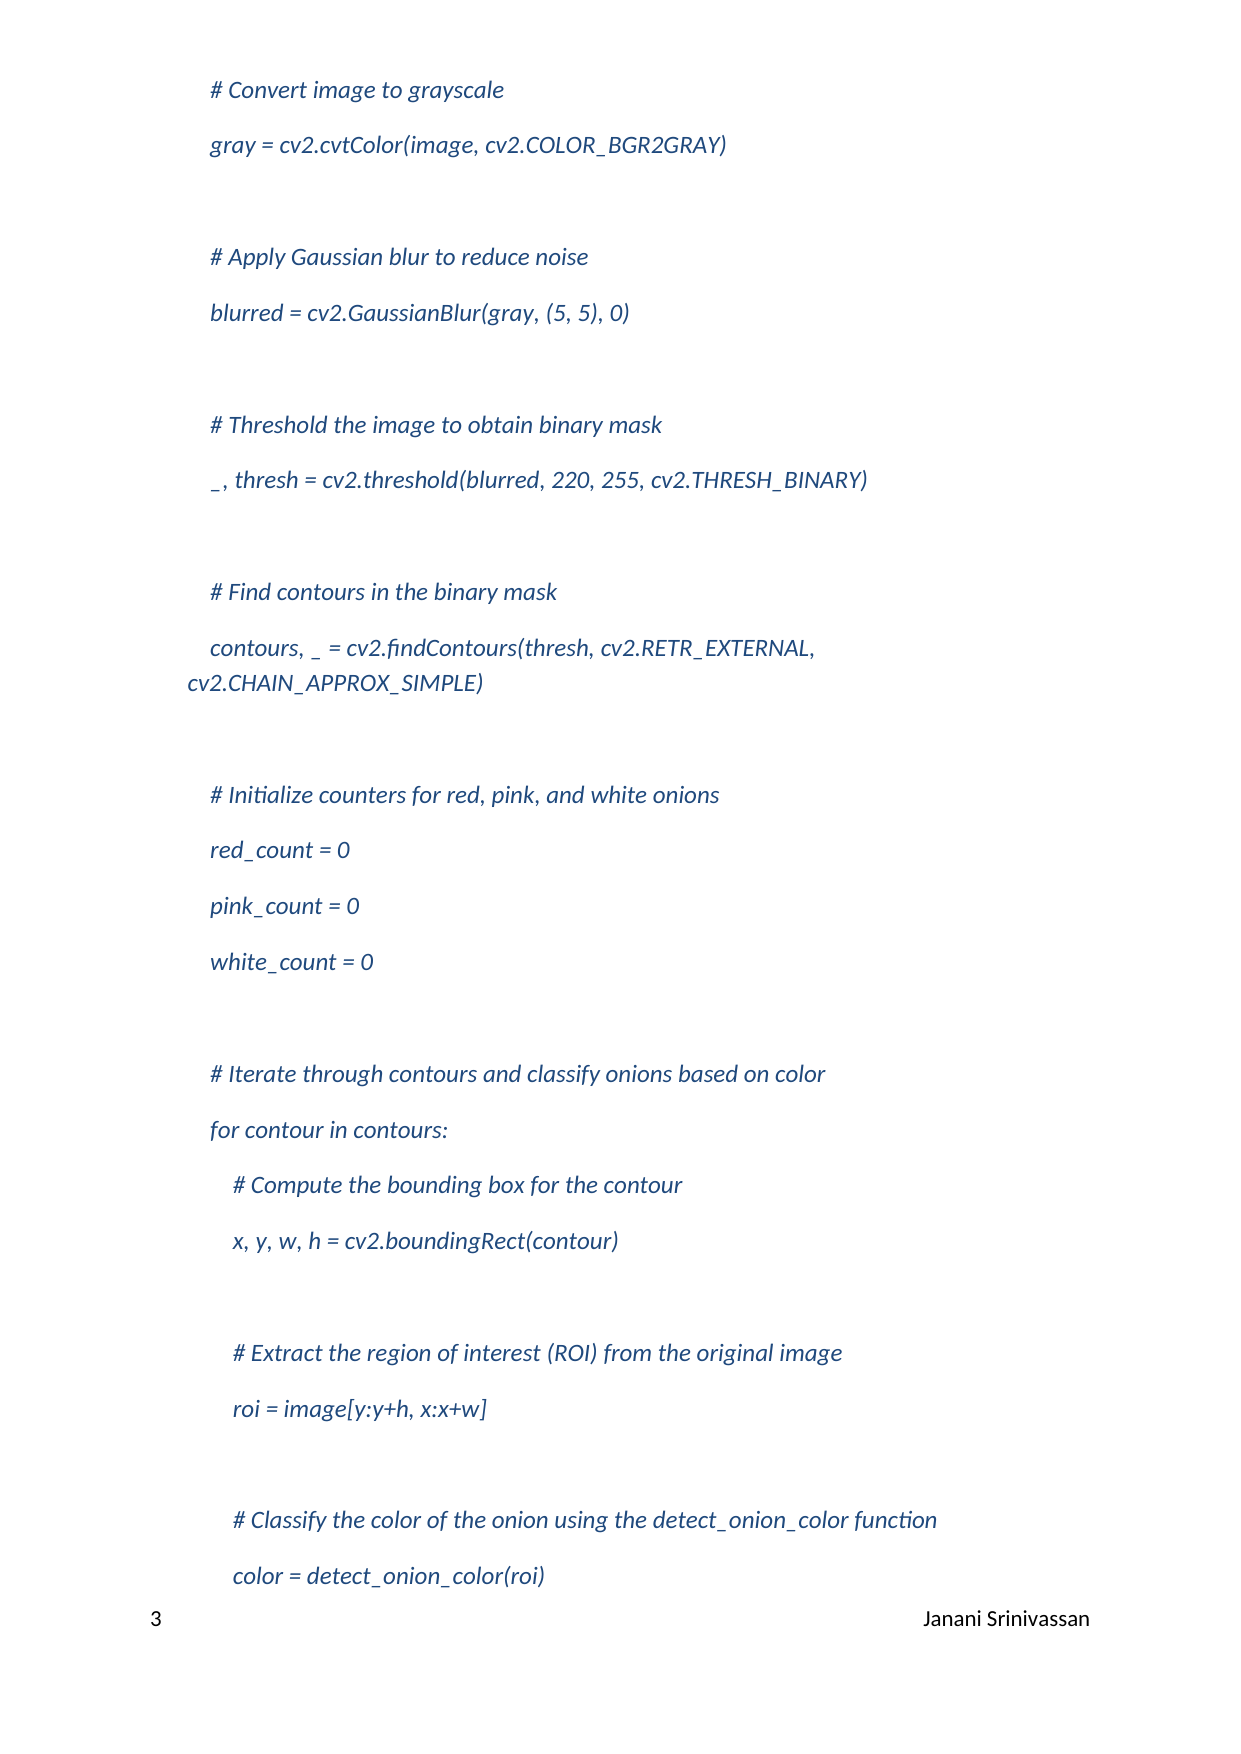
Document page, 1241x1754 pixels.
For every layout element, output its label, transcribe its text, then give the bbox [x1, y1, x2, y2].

list white_count = 0 [187, 946, 1090, 977]
list # Extract the region of interest (ROI) from the original image [187, 1337, 1090, 1368]
list # Iterate through contours and classify onions based on color [187, 1058, 1090, 1088]
list for contour in contours: [187, 1114, 1090, 1144]
list contours, _ = cv2.findContours(thresh, cv2.RETR_EXTERNAL, cv2.CHAIN_APPROX_SIMPLE) [187, 632, 1090, 698]
list blurred = cv2.GaussianBlur(gray, (5, 5), 0) [187, 297, 1090, 328]
list roi = image[y:y+h, x:x+w] [187, 1393, 1090, 1423]
list _, thresh = cv2.threshold(blurred, 220, 255, cv2.THRESH_BINARY) [187, 464, 1090, 495]
list # Threshold the image to obtain binary mask [187, 409, 1090, 439]
list gray = cv2.cvtColor(image, cv2.COLOR_BGR2GRAY) [187, 129, 1090, 160]
list # Initialize counters for red, pink, and white onions [187, 779, 1090, 809]
list # Apply Gaussian blur to reduce noise [187, 241, 1090, 272]
list # Find contours in the binary mask [187, 576, 1090, 607]
list pink_count = 0 [187, 890, 1090, 921]
list red_count = 0 [187, 834, 1090, 865]
list # Compute the bounding box for the contour [187, 1169, 1090, 1200]
list x, y, w, h = cv2.boundingRect(contour) [187, 1225, 1090, 1256]
list # Convert image to grayscale [187, 74, 1090, 104]
list color = detect_onion_color(roi) [187, 1560, 1090, 1591]
list # Classify the color of the onion using the detect_onion_color function [187, 1504, 1090, 1535]
